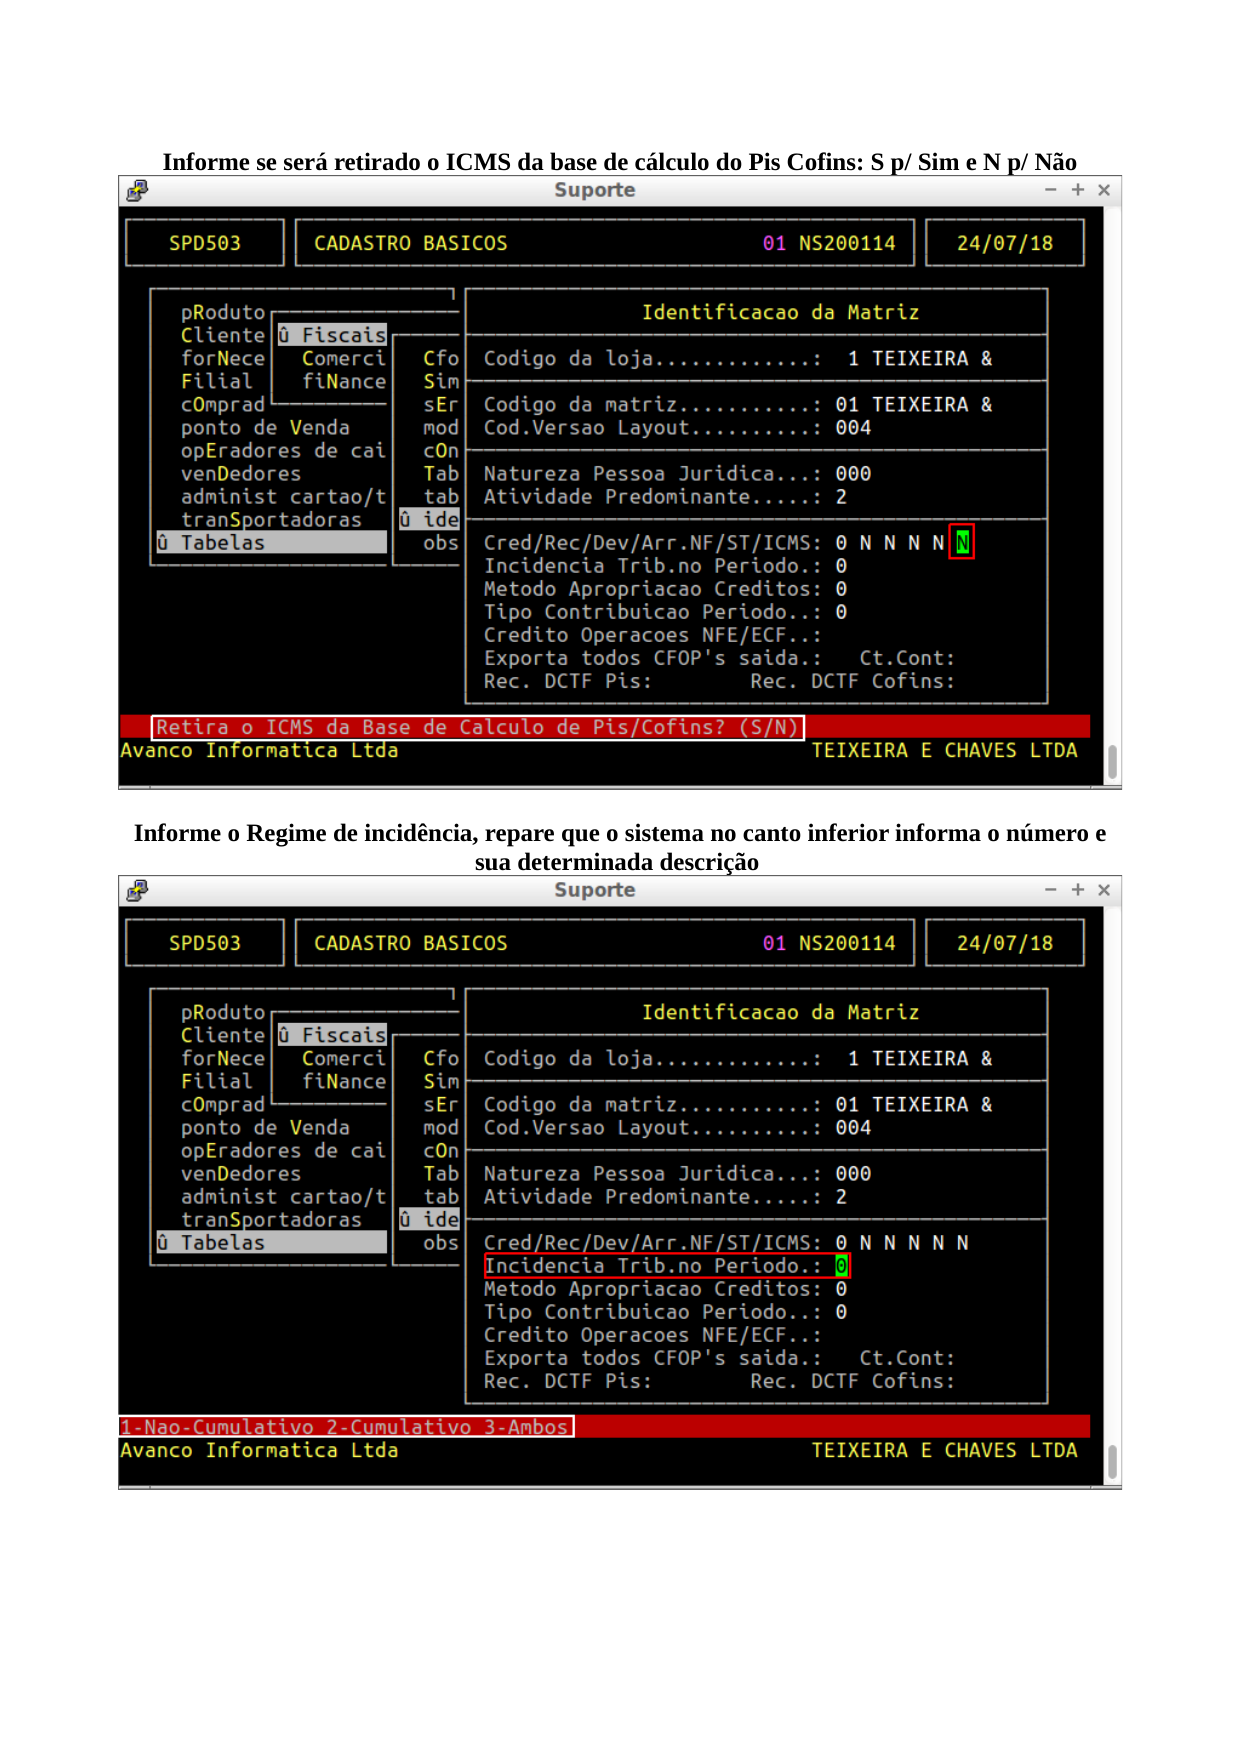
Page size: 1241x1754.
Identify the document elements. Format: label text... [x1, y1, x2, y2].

picture [118, 175, 1123, 790]
text Informe o Regime de incidência, repare que o sistema no canto inferior informa o número e sua determinada descrição [118, 818, 1122, 875]
picture [118, 875, 1123, 1490]
text Informe se será retirado o ICMS da base de cálculo do Pis Cofins: S p/ Sim e N p/ Não [118, 147, 1122, 175]
